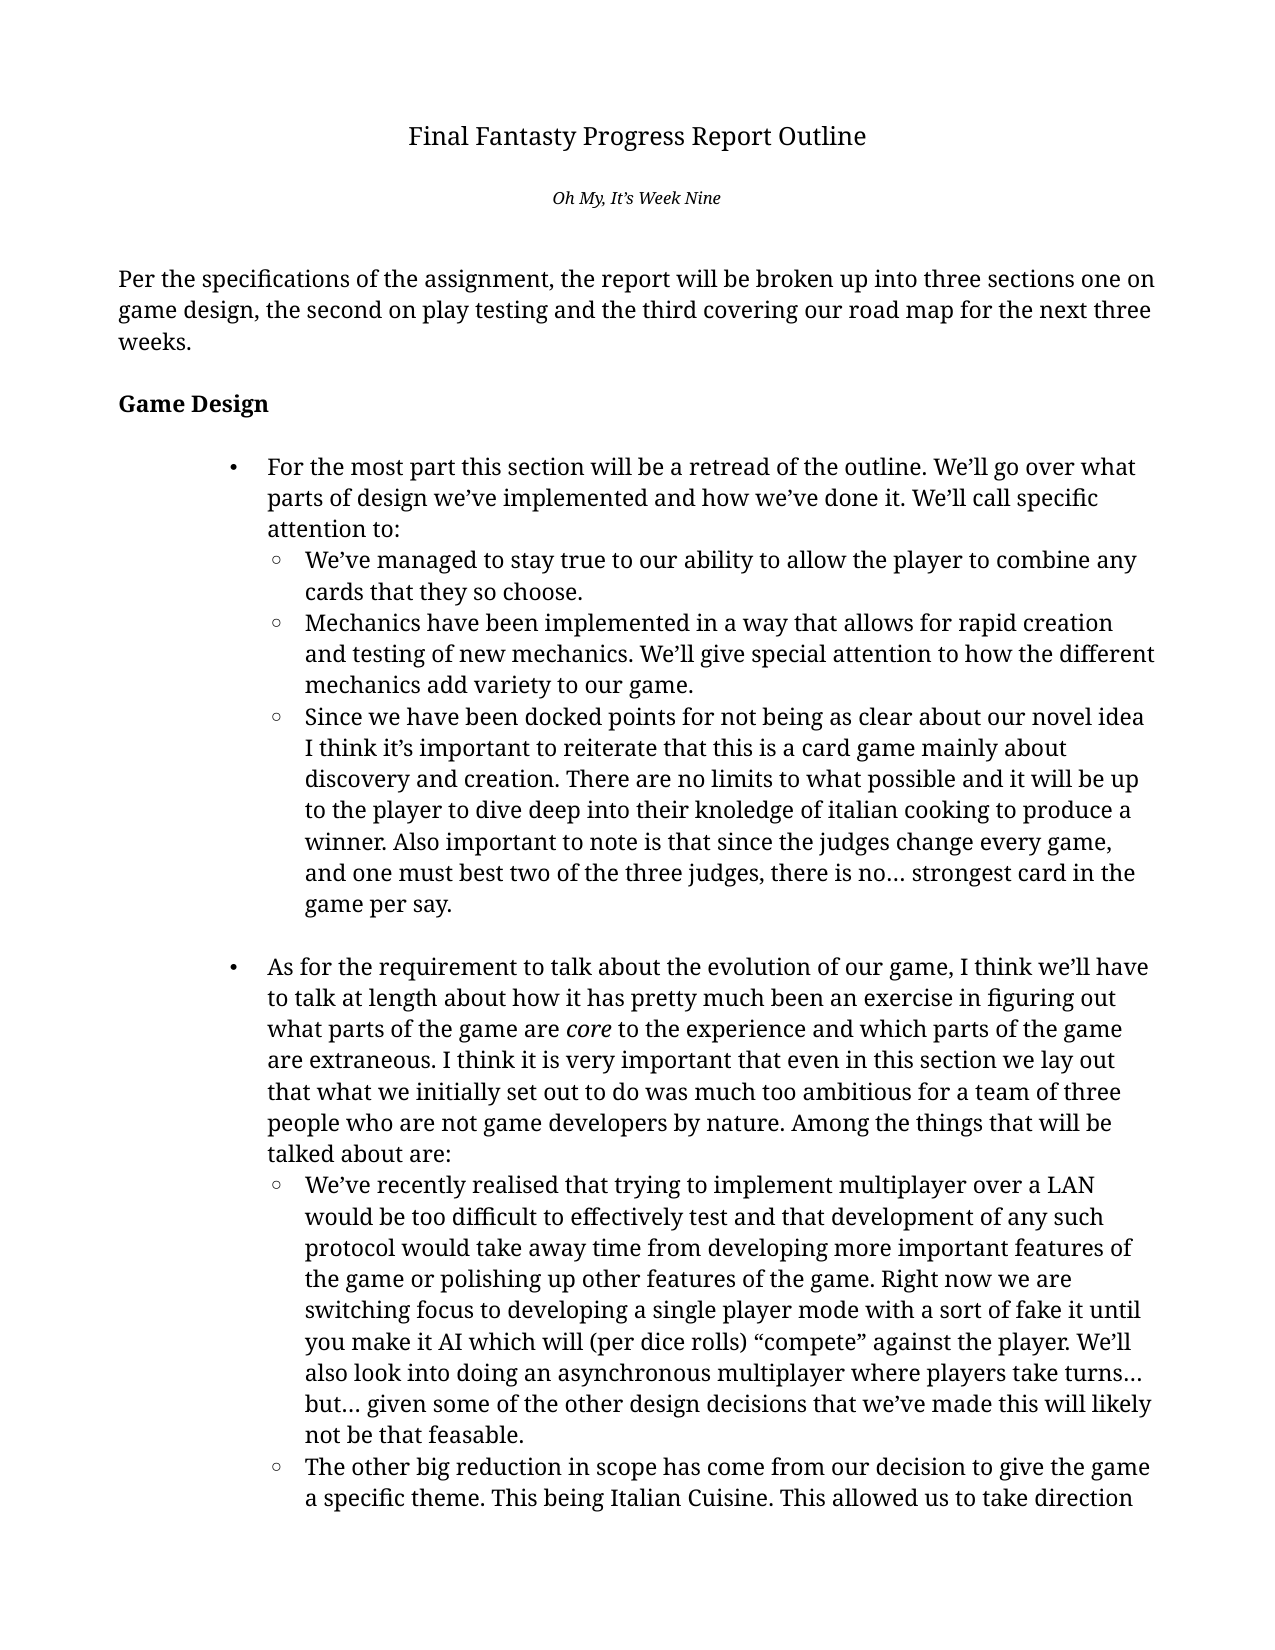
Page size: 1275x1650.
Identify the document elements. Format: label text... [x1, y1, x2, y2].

list For the most part this section will be a retread of the outline. We’ll go over what parts of design we’ve implemented and how we’ve done it. We’ll call specific attention to: [229, 450, 1157, 544]
text Oh My, It’s Week Nine [118, 186, 1157, 209]
text Game Design [118, 388, 1157, 419]
text Per the specifications of the assignment, the report will be broken up into three sections one on game design, the second on play testing and the third covering our road map for the next three weeks. [118, 263, 1157, 357]
list We’ve managed to stay true to our ability to allow the player to combine any cards that they so choose. [267, 544, 1157, 607]
list The other big reduction in scope has come from our decision to give the game a specific theme. This being Italian Cuisine. This allowed us to take direction [267, 1450, 1157, 1513]
list Since we have been docked points for not being as clear about our novel idea I think it’s important to reiterate that this is a card game mainly about discovery and creation. There are no limits to what possible and it will be up to the player to dive deep into their knoledge of italian cooking to produce a winner. Also important to note is that since the judges change every game, and one must best two of the three judges, there is no… strongest card in the game per say. [267, 700, 1157, 919]
list We’ve recently realised that trying to implement multiplayer over a LAN would be too difficult to effectively test and that development of any such protocol would take away time from developing more important features of the game or polishing up other features of the game. Right now we are switching focus to developing a single player mode with a sort of fake it until you make it AI which will (per dice rolls) “compete” against the player. We’ll also look into doing an asynchronous multiplayer where players take turns… but… given some of the other design decisions that we’ve made this will likely not be that feasable. [267, 1169, 1157, 1450]
text Final Fantasty Progress Report Outline [118, 118, 1157, 152]
list As for the requirement to talk about the evolution of our game, I think we’ll have to talk at length about how it has pretty much been an exercise in figuring out what parts of the game are core to the experience and which parts of the game are extraneous. I think it is very important that even in this section we lay out that what we initially set out to do was much too ambitious for a team of three people who are not game developers by nature. Among the things that will be talked about are: [229, 950, 1157, 1169]
list Mechanics have been implemented in a way that allows for rapid creation and testing of new mechanics. We’ll give special attention to how the different mechanics add variety to our game. [267, 607, 1157, 700]
